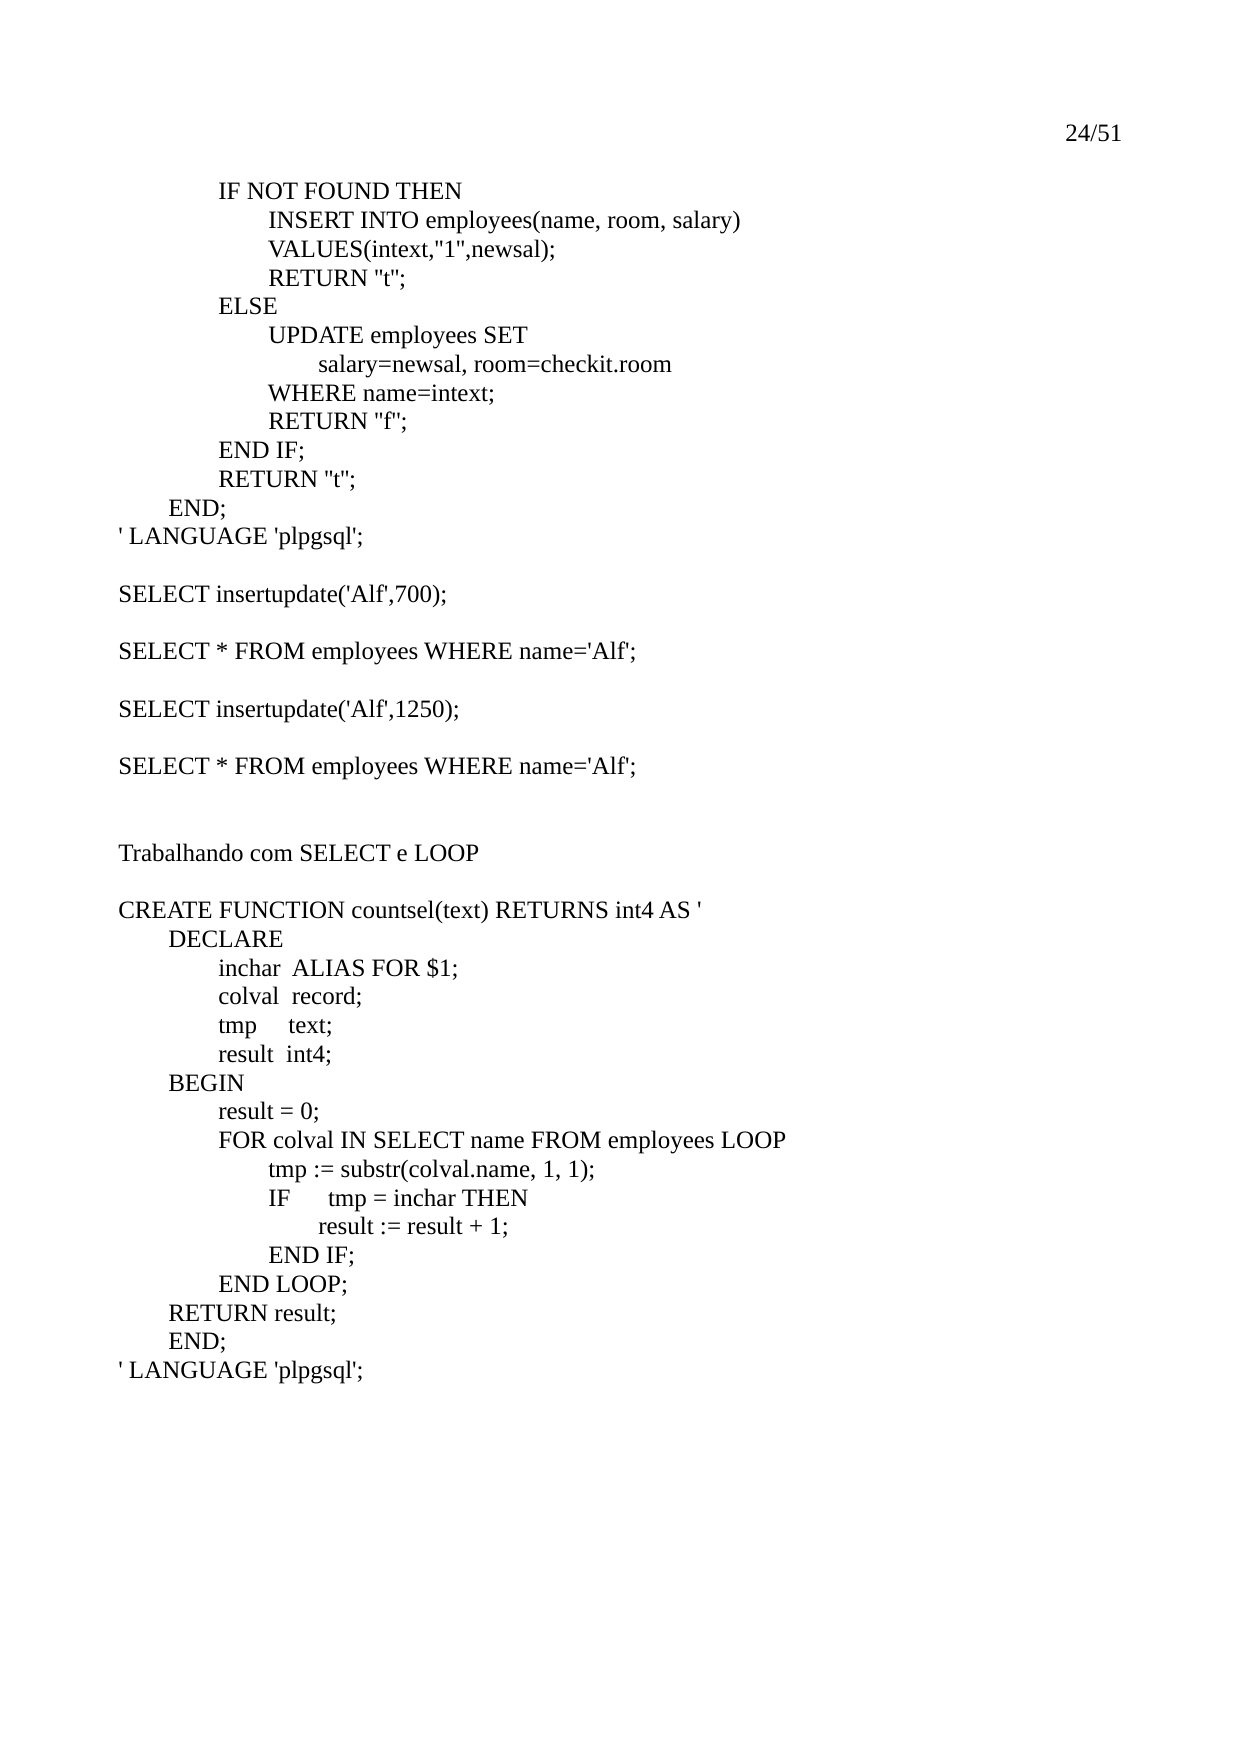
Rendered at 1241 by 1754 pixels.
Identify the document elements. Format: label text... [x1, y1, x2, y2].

text result int4; [118, 1039, 1122, 1068]
text inchar ALIAS FOR $1; [118, 953, 1122, 981]
text result := result + 1; [118, 1211, 1122, 1240]
text RETURN ''f''; [118, 406, 1122, 435]
text tmp text; [118, 1010, 1122, 1039]
text result = 0; [118, 1096, 1122, 1125]
text END; [118, 493, 1122, 521]
text RETURN result; [118, 1298, 1122, 1326]
text END IF; [118, 1240, 1122, 1269]
text colval record; [118, 981, 1122, 1010]
text BEGIN [118, 1068, 1122, 1096]
text IF NOT FOUND THEN [118, 176, 1122, 205]
text IF tmp = inchar THEN [118, 1183, 1122, 1211]
text DECLARE [118, 924, 1122, 953]
text END LOOP; [118, 1269, 1122, 1298]
text SELECT * FROM employees WHERE name='Alf'; [118, 636, 1122, 665]
text VALUES(intext,''1'',newsal); [118, 234, 1122, 263]
text ELSE [118, 291, 1122, 320]
text tmp := substr(colval.name, 1, 1); [118, 1154, 1122, 1183]
text ' LANGUAGE 'plpgsql'; [118, 1355, 1122, 1384]
text FOR colval IN SELECT name FROM employees LOOP [118, 1125, 1122, 1154]
text INSERT INTO employees(name, room, salary) [118, 205, 1122, 234]
text WHERE name=intext; [118, 378, 1122, 406]
text SELECT insertupdate('Alf',700); [118, 579, 1122, 608]
text RETURN ''t''; [118, 263, 1122, 291]
text salary=newsal, room=checkit.room [118, 349, 1122, 378]
text END; [118, 1326, 1122, 1355]
text CREATE FUNCTION countsel(text) RETURNS int4 AS ' [118, 895, 1122, 924]
text END IF; [118, 435, 1122, 464]
text ' LANGUAGE 'plpgsql'; [118, 521, 1122, 550]
text UPDATE employees SET [118, 320, 1122, 349]
text SELECT * FROM employees WHERE name='Alf'; [118, 751, 1122, 780]
text SELECT insertupdate('Alf',1250); [118, 694, 1122, 723]
text Trabalhando com SELECT e LOOP [118, 838, 1122, 866]
text RETURN ''t''; [118, 464, 1122, 493]
